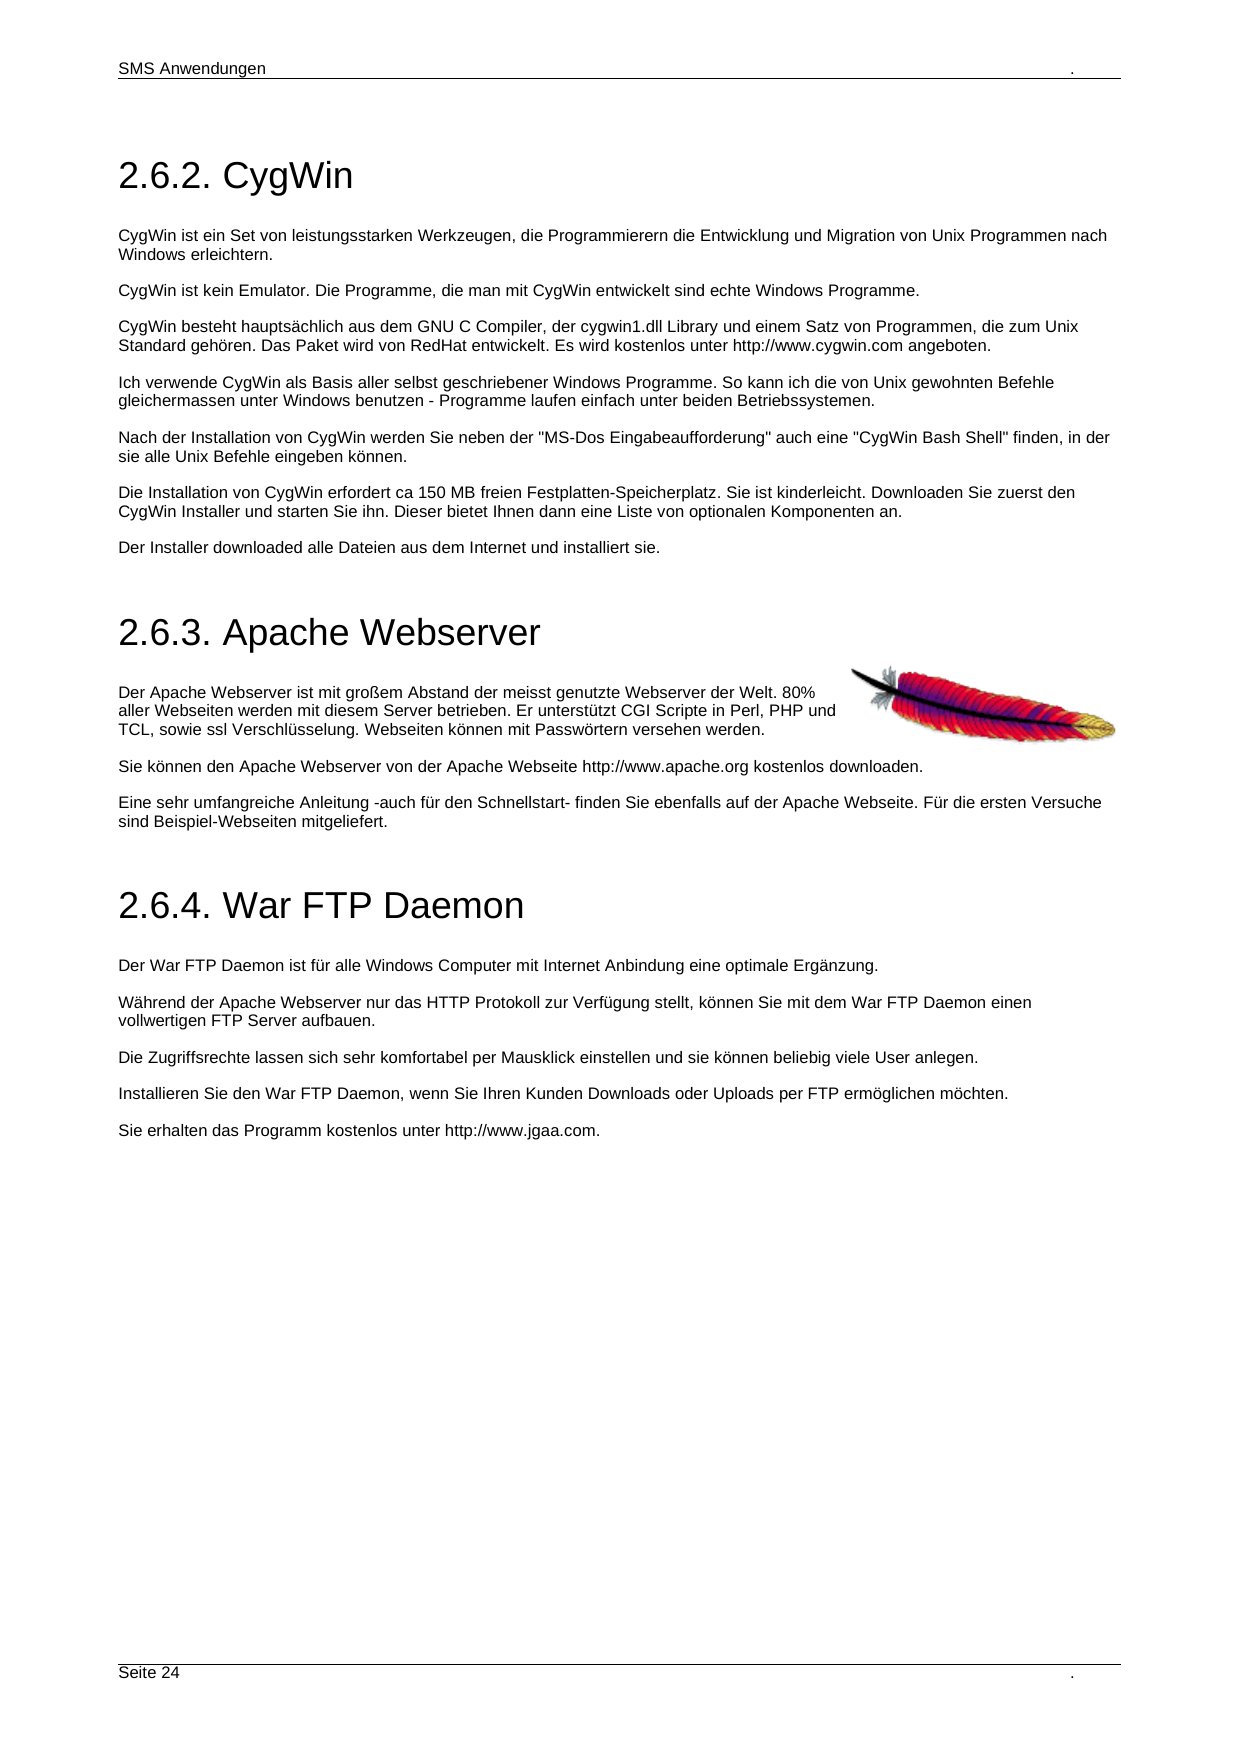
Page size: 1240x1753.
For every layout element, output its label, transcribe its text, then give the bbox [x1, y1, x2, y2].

text CygWin ist kein Emulator. Die Programme, die man mit CygWin entwickelt sind echte Windows Programme. [118, 281, 1121, 300]
text Sie können den Apache Webserver von der Apache Webseite http://www.apache.org kostenlos downloaden. [118, 757, 1121, 776]
text Installieren Sie den War FTP Daemon, wenn Sie Ihren Kunden Downloads oder Uploads per FTP ermöglichen möchten. [118, 1084, 1121, 1103]
text Die Zugriffsrechte lassen sich sehr komfortabel per Mausklick einstellen und sie können beliebig viele User anlegen. [118, 1048, 1121, 1067]
text Die Installation von CygWin erfordert ca 150 MB freien Festplatten-Speicherplatz. Sie ist kinderleicht. Downloaden Sie zuerst den CygWin Installer und starten Sie ihn. Dieser bietet Ihnen dann eine Liste von optionalen Komponenten an. [118, 483, 1121, 521]
subtitle CygWin [118, 154, 1121, 196]
subtitle War FTP Daemon [118, 885, 1121, 927]
text Der Apache Webserver ist mit großem Abstand der meisst genutzte Webserver der Welt. 80% aller Webseiten werden mit diesem Server betrieben. Er unterstützt CGI Scripte in Perl, PHP und TCL, sowie ssl Verschlüsselung. Webseiten können mit Passwörtern versehen werden. [118, 683, 851, 739]
subtitle Apache Webserver [118, 611, 1121, 653]
text Der War FTP Daemon ist für alle Windows Computer mit Internet Anbindung eine optimale Ergänzung. [118, 956, 1121, 975]
text Der Installer downloaded alle Dateien aus dem Internet und installiert sie. [118, 538, 1121, 557]
text CygWin besteht hauptsächlich aus dem GNU C Compiler, der cygwin1.dll Library und einem Satz von Programmen, die zum Unix Standard gehören. Das Paket wird von RedHat entwickelt. Es wird kostenlos unter http://www.cygwin.com angeboten. [118, 318, 1121, 355]
picture [851, 664, 1122, 745]
text Sie erhalten das Programm kostenlos unter http://www.jgaa.com. [118, 1121, 1121, 1140]
text Eine sehr umfangreiche Anleitung -auch für den Schnellstart- finden Sie ebenfalls auf der Apache Webseite. Für die ersten Versuche sind Beispiel-Webseiten mitgeliefert. [118, 793, 1121, 831]
text CygWin ist ein Set von leistungsstarken Werkzeugen, die Programmierern die Entwicklung und Migration von Unix Programmen nach Windows erleichtern. [118, 226, 1121, 263]
text Nach der Installation von CygWin werden Sie neben der "MS-Dos Eingabeaufforderung" auch eine "CygWin Bash Shell" finden, in der sie alle Unix Befehle eingeben können. [118, 428, 1121, 466]
text Während der Apache Webserver nur das HTTP Protokoll zur Verfügung stellt, können Sie mit dem War FTP Daemon einen vollwertigen FTP Server aufbauen. [118, 993, 1121, 1030]
text Ich verwende CygWin als Basis aller selbst geschriebener Windows Programme. So kann ich die von Unix gewohnten Befehle gleichermassen unter Windows benutzen - Programme laufen einfach unter beiden Betriebssystemen. [118, 373, 1121, 410]
